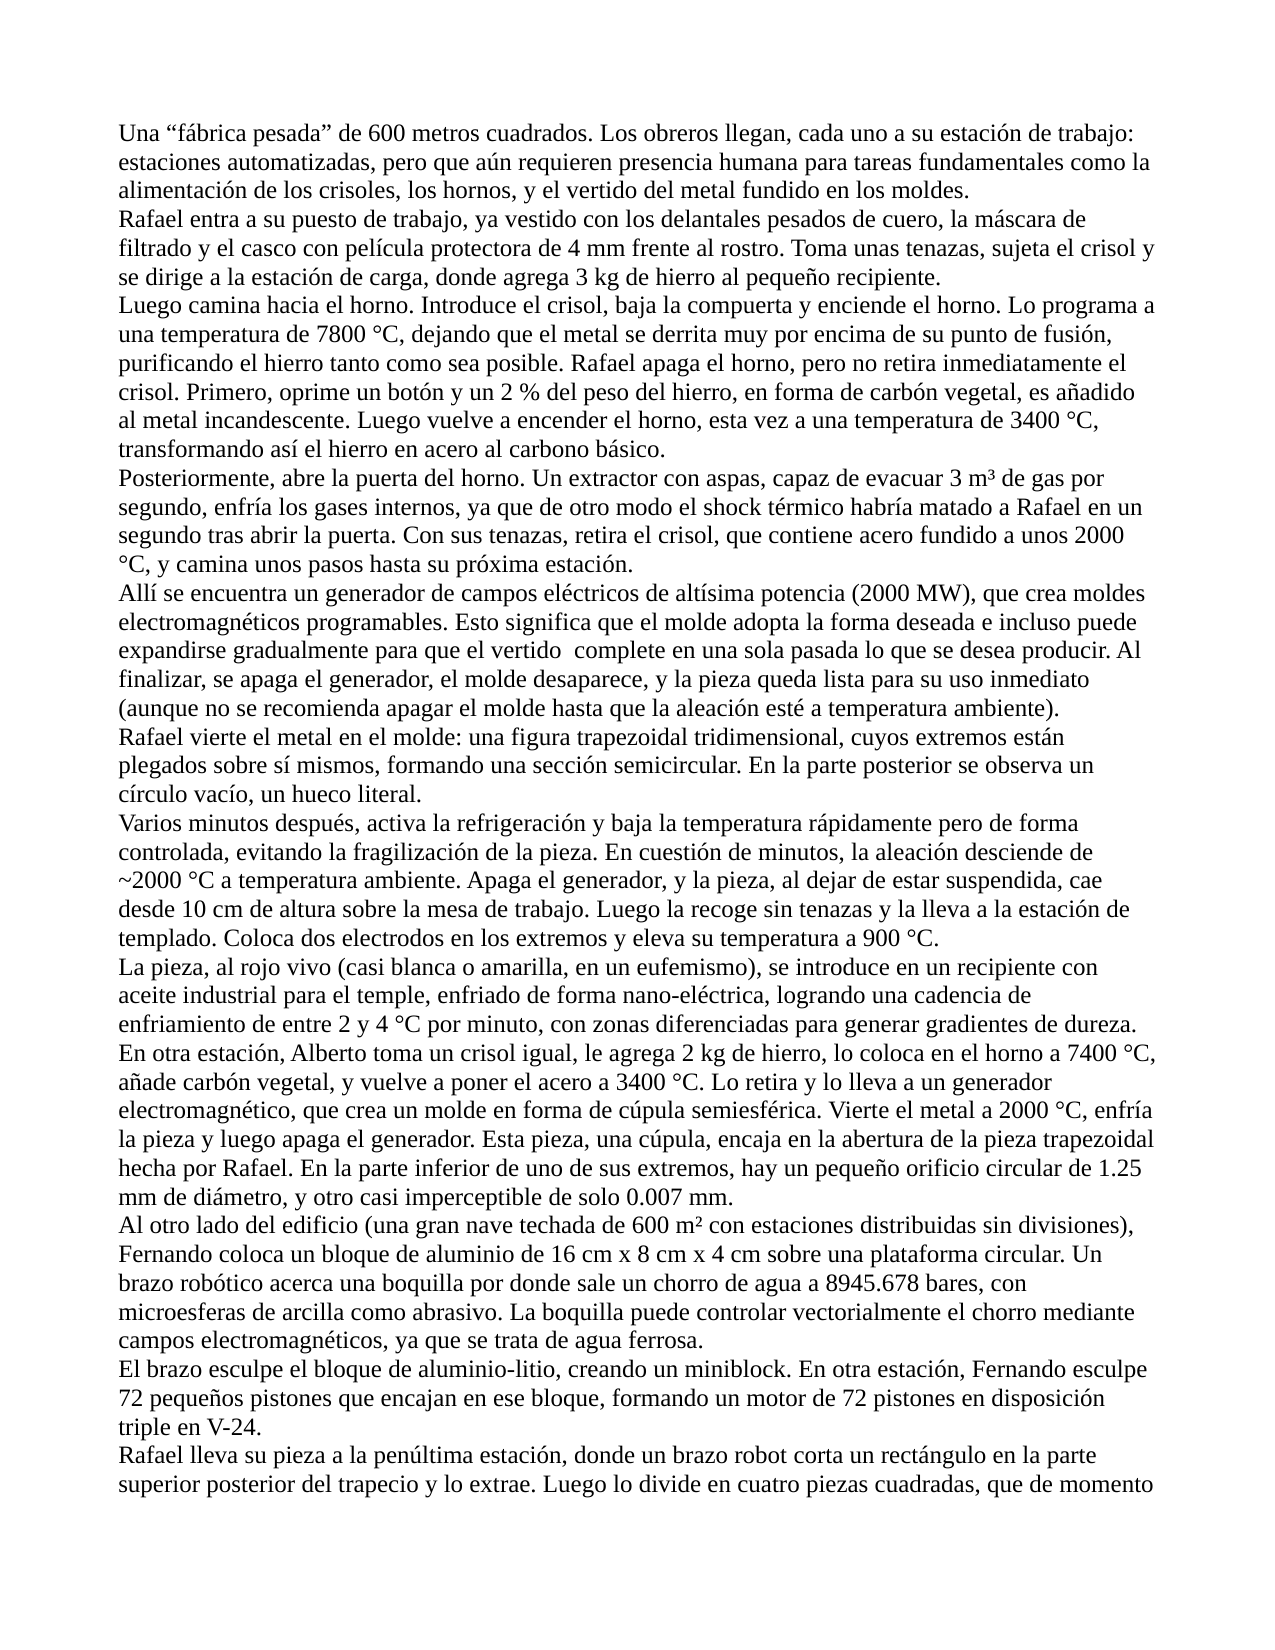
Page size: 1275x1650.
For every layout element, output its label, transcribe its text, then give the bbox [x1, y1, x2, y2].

text Rafael vierte el metal en el molde: una figura trapezoidal tridimensional, cuyos extremos están plegados sobre sí mismos, formando una sección semicircular. En la parte posterior se observa un círculo vacío, un hueco literal. [118, 722, 1157, 808]
text Allí se encuentra un generador de campos eléctricos de altísima potencia (2000 MW), que crea moldes electromagnéticos programables. Esto significa que el molde adopta la forma deseada e incluso puede expandirse gradualmente para que el vertido complete en una sola pasada lo que se desea producir. Al finalizar, se apaga el generador, el molde desaparece, y la pieza queda lista para su uso inmediato (aunque no se recomienda apagar el molde hasta que la aleación esté a temperatura ambiente). [118, 578, 1157, 722]
text Varios minutos después, activa la refrigeración y baja la temperatura rápidamente pero de forma controlada, evitando la fragilización de la pieza. En cuestión de minutos, la aleación desciende de ~2000 °C a temperatura ambiente. Apaga el generador, y la pieza, al dejar de estar suspendida, cae desde 10 cm de altura sobre la mesa de trabajo. Luego la recoge sin tenazas y la lleva a la estación de templado. Coloca dos electrodos en los extremos y eleva su temperatura a 900 °C. [118, 808, 1157, 952]
text Al otro lado del edificio (una gran nave techada de 600 m² con estaciones distribuidas sin divisiones), Fernando coloca un bloque de aluminio de 16 cm x 8 cm x 4 cm sobre una plataforma circular. Un brazo robótico acerca una boquilla por donde sale un chorro de agua a 8945.678 bares, con microesferas de arcilla como abrasivo. La boquilla puede controlar vectorialmente el chorro mediante campos electromagnéticos, ya que se trata de agua ferrosa. [118, 1211, 1157, 1354]
text Rafael entra a su puesto de trabajo, ya vestido con los delantales pesados de cuero, la máscara de filtrado y el casco con película protectora de 4 mm frente al rostro. Toma unas tenazas, sujeta el crisol y se dirige a la estación de carga, donde agrega 3 kg de hierro al pequeño recipiente. [118, 204, 1157, 291]
text Posteriormente, abre la puerta del horno. Un extractor con aspas, capaz de evacuar 3 m³ de gas por segundo, enfría los gases internos, ya que de otro modo el shock térmico habría matado a Rafael en un segundo tras abrir la puerta. Con sus tenazas, retira el crisol, que contiene acero fundido a unos 2000 °C, y camina unos pasos hasta su próxima estación. [118, 463, 1157, 578]
text La pieza, al rojo vivo (casi blanca o amarilla, en un eufemismo), se introduce en un recipiente con aceite industrial para el temple, enfriado de forma nano-eléctrica, logrando una cadencia de enfriamiento de entre 2 y 4 °C por minuto, con zonas diferenciadas para generar gradientes de dureza. [118, 952, 1157, 1038]
text Rafael lleva su pieza a la penúltima estación, donde un brazo robot corta un rectángulo en la parte superior posterior del trapecio y lo extrae. Luego lo divide en cuatro piezas cuadradas, que de momento [118, 1441, 1157, 1498]
text Una “fábrica pesada” de 600 metros cuadrados. Los obreros llegan, cada uno a su estación de trabajo: estaciones automatizadas, pero que aún requieren presencia humana para tareas fundamentales como la alimentación de los crisoles, los hornos, y el vertido del metal fundido en los moldes. [118, 118, 1157, 204]
text En otra estación, Alberto toma un crisol igual, le agrega 2 kg de hierro, lo coloca en el horno a 7400 °C, añade carbón vegetal, y vuelve a poner el acero a 3400 °C. Lo retira y lo lleva a un generador electromagnético, que crea un molde en forma de cúpula semiesférica. Vierte el metal a 2000 °C, enfría la pieza y luego apaga el generador. Esta pieza, una cúpula, encaja en la abertura de la pieza trapezoidal hecha por Rafael. En la parte inferior de uno de sus extremos, hay un pequeño orificio circular de 1.25 mm de diámetro, y otro casi imperceptible de solo 0.007 mm. [118, 1038, 1157, 1211]
text El brazo esculpe el bloque de aluminio-litio, creando un miniblock. En otra estación, Fernando esculpe 72 pequeños pistones que encajan en ese bloque, formando un motor de 72 pistones en disposición triple en V-24. [118, 1354, 1157, 1441]
text Luego camina hacia el horno. Introduce el crisol, baja la compuerta y enciende el horno. Lo programa a una temperatura de 7800 °C, dejando que el metal se derrita muy por encima de su punto de fusión, purificando el hierro tanto como sea posible. Rafael apaga el horno, pero no retira inmediatamente el crisol. Primero, oprime un botón y un 2 % del peso del hierro, en forma de carbón vegetal, es añadido al metal incandescente. Luego vuelve a encender el horno, esta vez a una temperatura de 3400 °C, transformando así el hierro en acero al carbono básico. [118, 291, 1157, 463]
